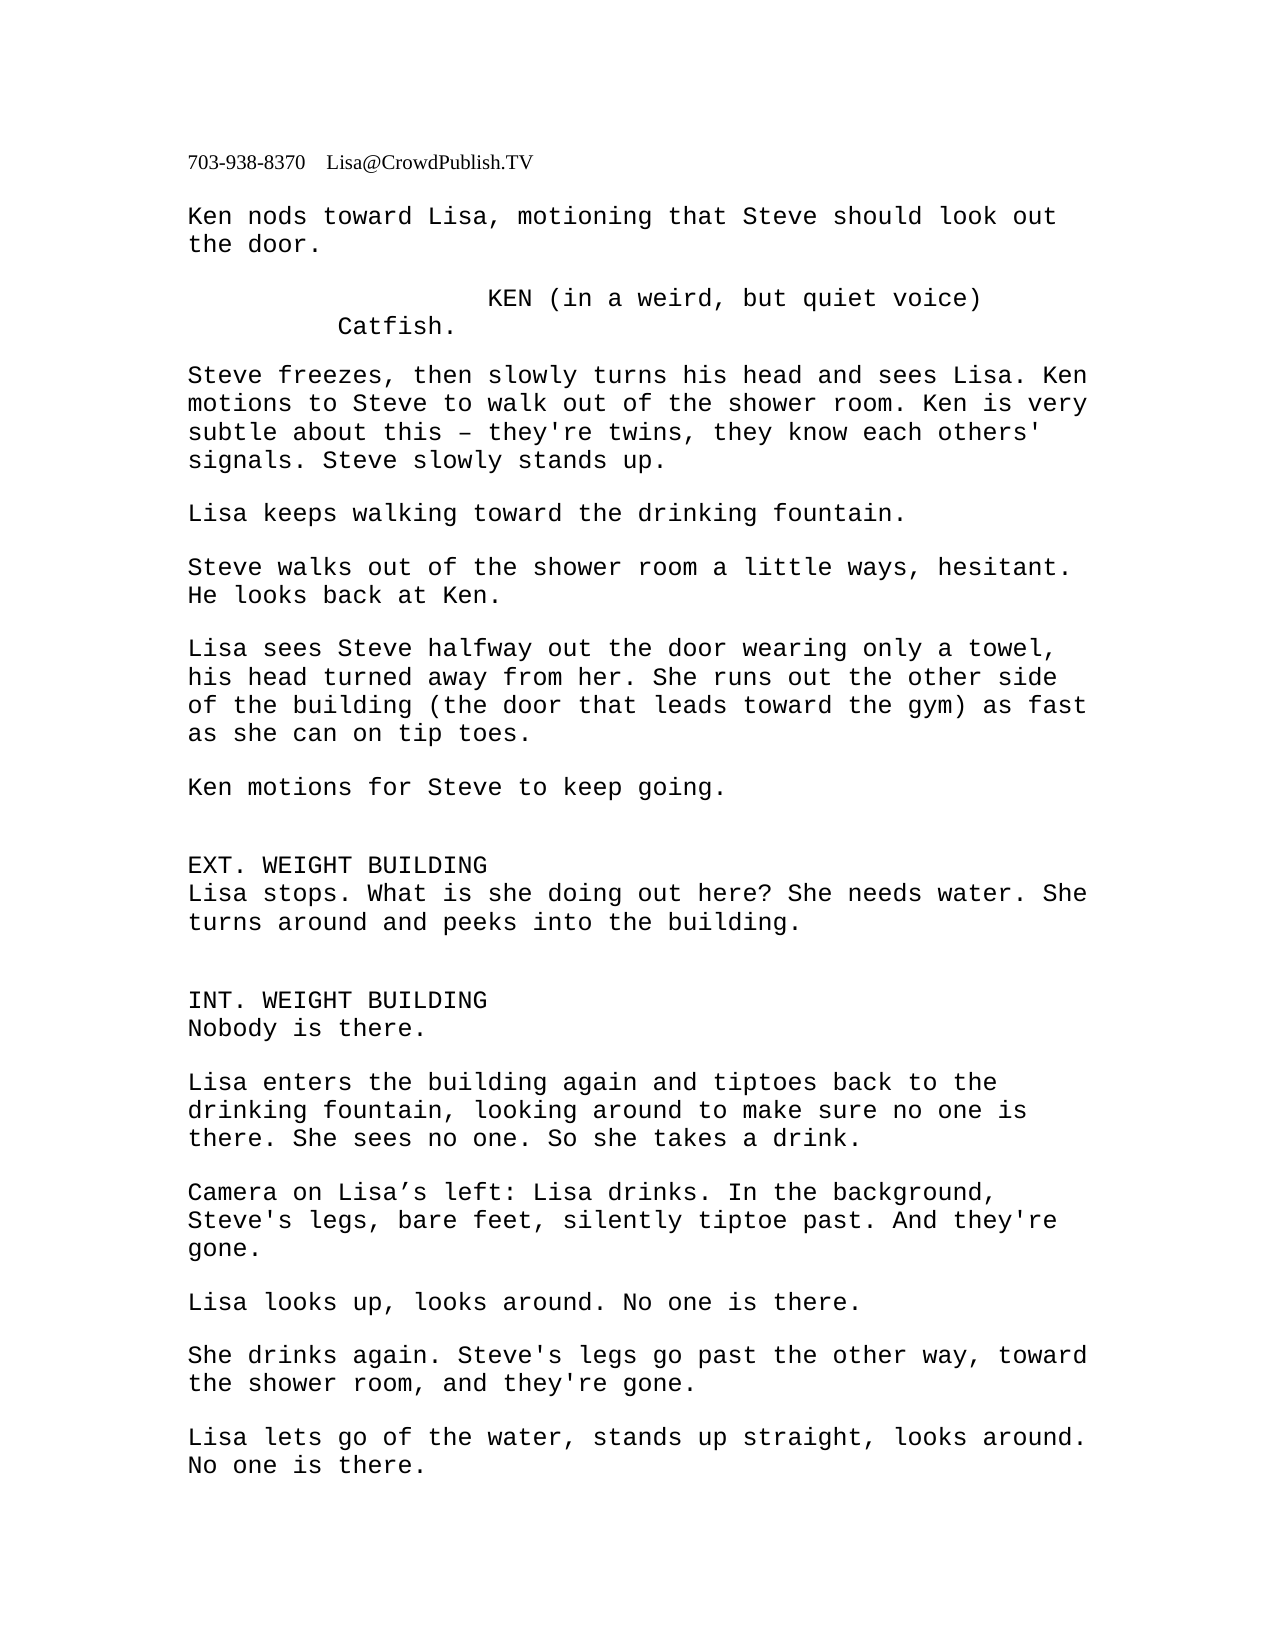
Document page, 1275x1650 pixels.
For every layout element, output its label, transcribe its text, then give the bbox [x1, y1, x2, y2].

text Camera on Lisa’s left: Lisa drinks. In the background, Steve's legs, bare feet, silently tiptoe past. And they're gone. [187, 1179, 1087, 1264]
text Ken motions for Steve to keep going. [187, 774, 1087, 803]
text Catfish. [337, 313, 937, 342]
text Ken nods toward Lisa, motioning that Steve should look out the door. [187, 203, 1087, 260]
text Lisa keeps walking toward the drinking fountain. [187, 501, 1087, 529]
text Steve walks out of the shower room a little ways, hesitant. He looks back at Ken. [187, 554, 1087, 611]
text Steve freezes, then slowly turns his head and sees Lisa. Ken motions to Steve to walk out of the shower room. Ken is very subtle about this – they're twins, they know each others' signals. Steve slowly stands up. [187, 363, 1087, 476]
subtitle EXT. WEIGHT BUILDING [187, 853, 1087, 881]
subtitle INT. WEIGHT BUILDING [187, 988, 1087, 1016]
text Lisa sees Steve halfway out the door wearing only a towel, his head turned away from her. She runs out the other side of the building (the door that leads toward the gym) as fast as she can on tip toes. [187, 636, 1087, 749]
text Lisa stops. What is she doing out here? She needs water. She turns around and peeks into the building. [187, 881, 1087, 938]
text She drinks again. Steve's legs go past the other way, toward the shower room, and they're gone. [187, 1343, 1087, 1399]
text KEN (in a weird, but quiet voice) [187, 285, 1087, 313]
text Lisa lets go of the water, stands up straight, looks around. No one is there. [187, 1424, 1087, 1481]
text Lisa looks up, looks around. No one is there. [187, 1289, 1087, 1318]
text Nobody is there. [187, 1016, 1087, 1044]
text Lisa enters the building again and tiptoes back to the drinking fountain, looking around to make sure no one is there. She sees no one. So she takes a drink. [187, 1069, 1087, 1154]
